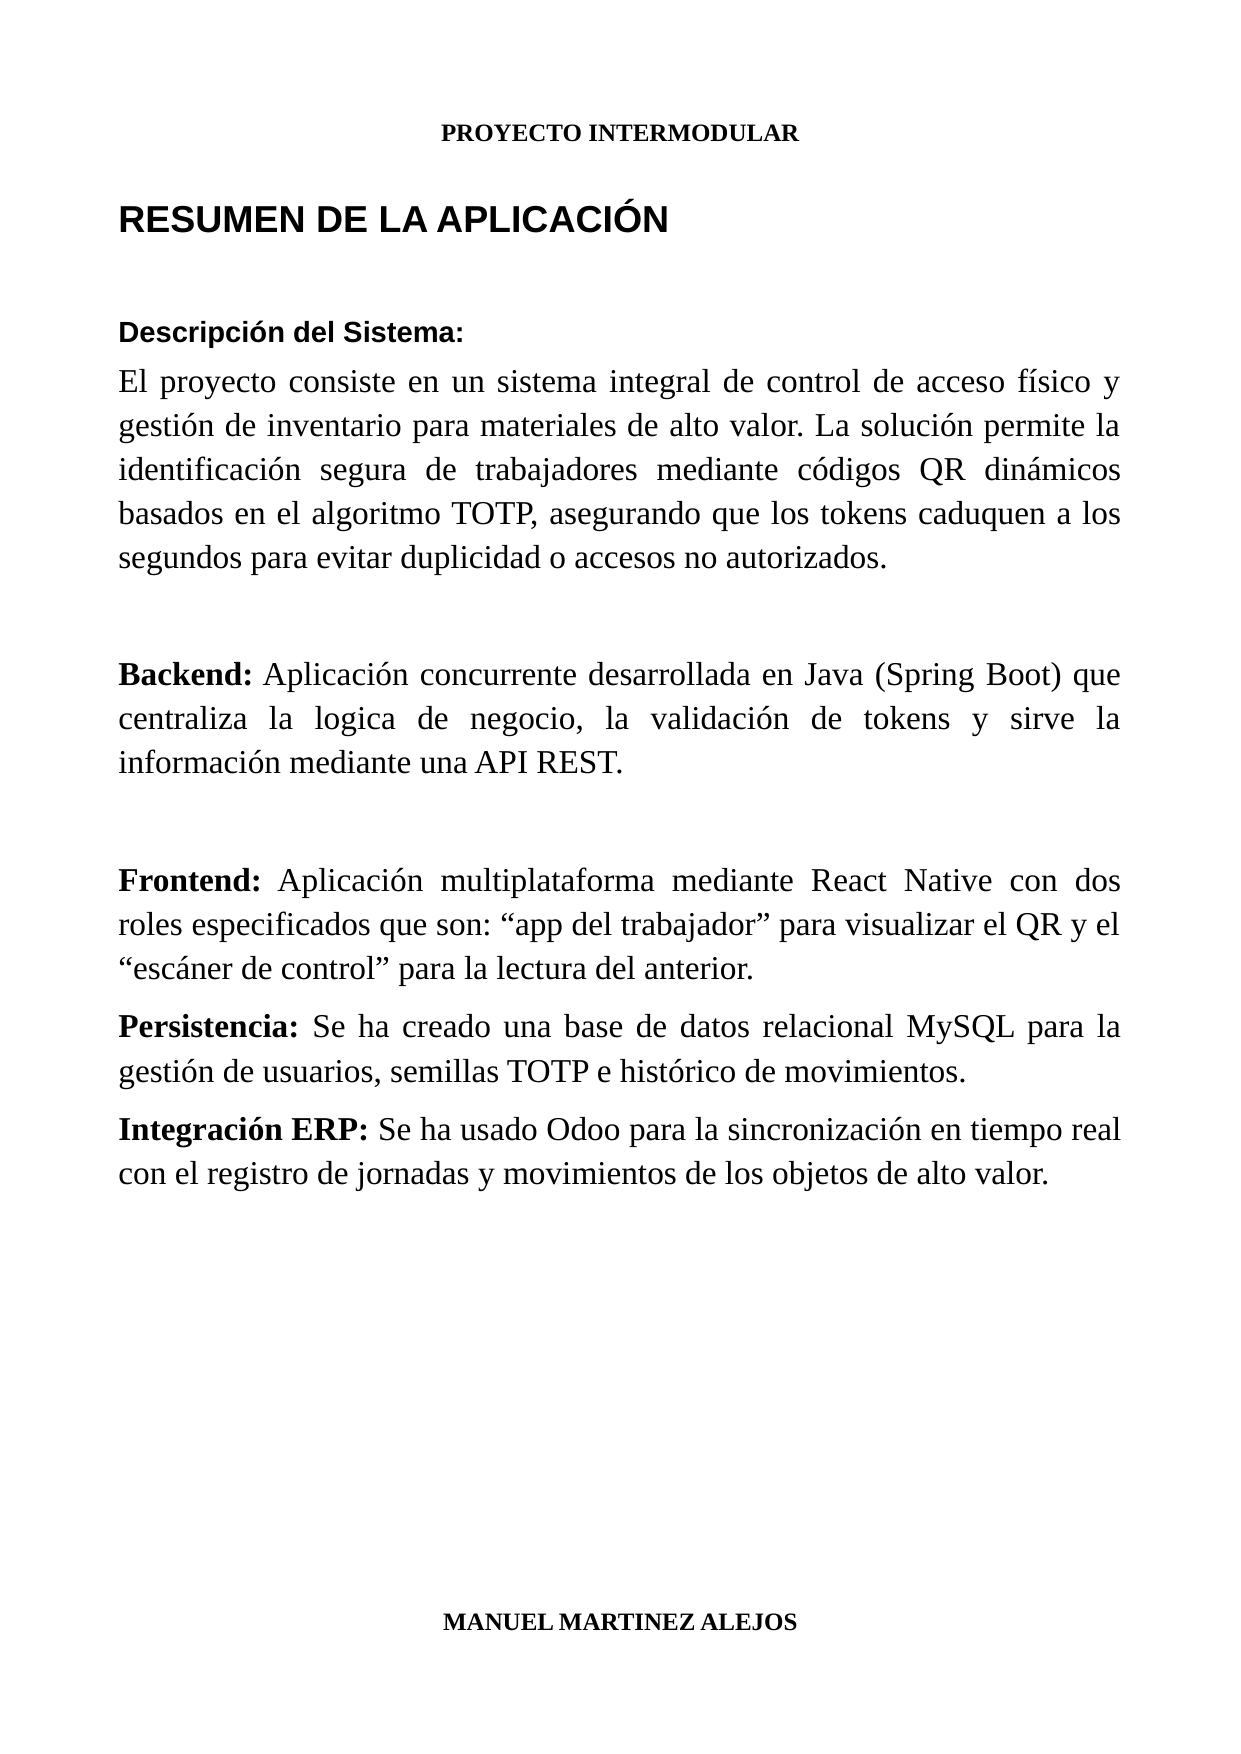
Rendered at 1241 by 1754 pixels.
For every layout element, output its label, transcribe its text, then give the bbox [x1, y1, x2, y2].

subtitle RESUMEN DE LA APLICACIÓN [118, 197, 1122, 240]
subtitle Descripción del Sistema: [118, 315, 1122, 348]
text Frontend: Aplicación multiplataforma mediante React Native con dos roles especificados que son: “app del trabajador” para visualizar el QR y el “escáner de control” para la lectura del anterior. [118, 860, 1122, 986]
text Persistencia: Se ha creado una base de datos relacional MySQL para la gestión de usuarios, semillas TOTP e histórico de movimientos. [118, 1007, 1122, 1089]
text Backend: Aplicación concurrente desarrollada en Java (Spring Boot) que centraliza la logica de negocio, la validación de tokens y sirve la información mediante una API REST. [118, 654, 1122, 781]
text Integración ERP: Se ha usado Odoo para la sincronización en tiempo real con el registro de jornadas y movimientos de los objetos de alto valor. [118, 1109, 1122, 1192]
text El proyecto consiste en un sistema integral de control de acceso físico y gestión de inventario para materiales de alto valor. La solución permite la identificación segura de trabajadores mediante códigos QR dinámicos basados en el algoritmo TOTP, asegurando que los tokens caduquen a los segundos para evitar duplicidad o accesos no autorizados. [118, 361, 1122, 576]
